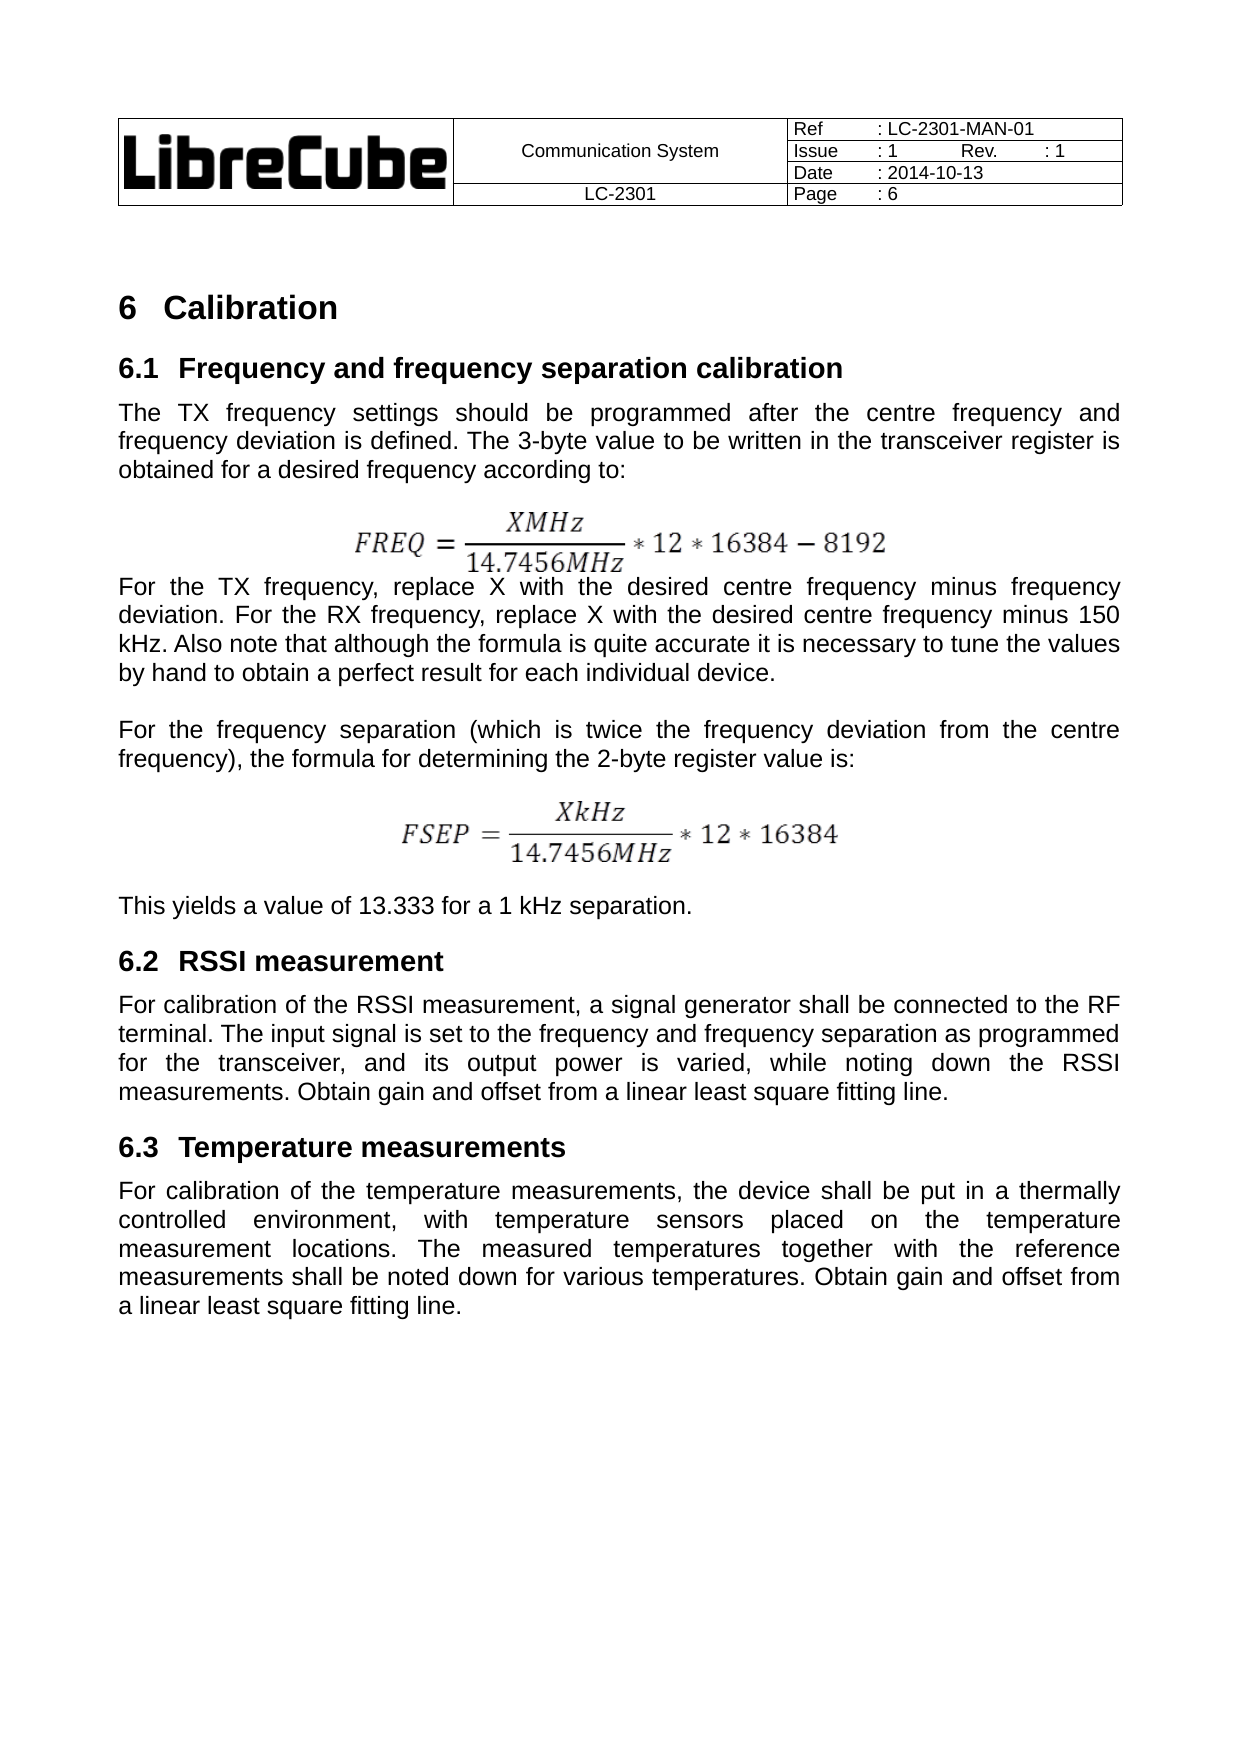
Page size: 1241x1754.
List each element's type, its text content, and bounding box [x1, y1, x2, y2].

subtitle Temperature measurements [118, 1130, 1122, 1164]
text This yields a value of 13.333 for a 1 kHz separation. [118, 891, 1122, 919]
text For calibration of the temperature measurements, the device shall be put in a thermally controlled environment, with temperature sensors placed on the temperature measurement locations. The measured temperatures together with the reference measurements shall be noted down for various temperatures. Obtain gain and offset from a linear least square fitting line. [118, 1176, 1122, 1320]
subtitle RSSI measurement [118, 944, 1122, 978]
text The TX frequency settings should be programmed after the centre frequency and frequency deviation is defined. The 3-byte value to be written in the transceiver register is obtained for a desired frequency according to: [118, 397, 1122, 484]
picture [354, 512, 886, 572]
text For the TX frequency, replace X with the desired centre frequency minus frequency deviation. For the RX frequency, replace X with the desired centre frequency minus 150 kHz. Also note that although the formula is quite accurate it is necessary to tune the values by hand to obtain a perfect result for each individual device. [118, 572, 1122, 687]
subtitle Calibration [118, 288, 1122, 327]
picture [401, 801, 839, 862]
text For calibration of the RSSI measurement, a signal generator shall be connected to the RF terminal. The input signal is set to the frequency and frequency separation as programmed for the transceiver, and its output power is varied, while noting down the RSSI measurements. Obtain gain and offset from a linear least square fitting line. [118, 990, 1122, 1105]
subtitle Frequency and frequency separation calibration [118, 352, 1122, 385]
picture [124, 134, 447, 189]
text For the frequency separation (which is twice the frequency deviation from the centre frequency), the formula for determining the 2-byte register value is: [118, 716, 1122, 773]
